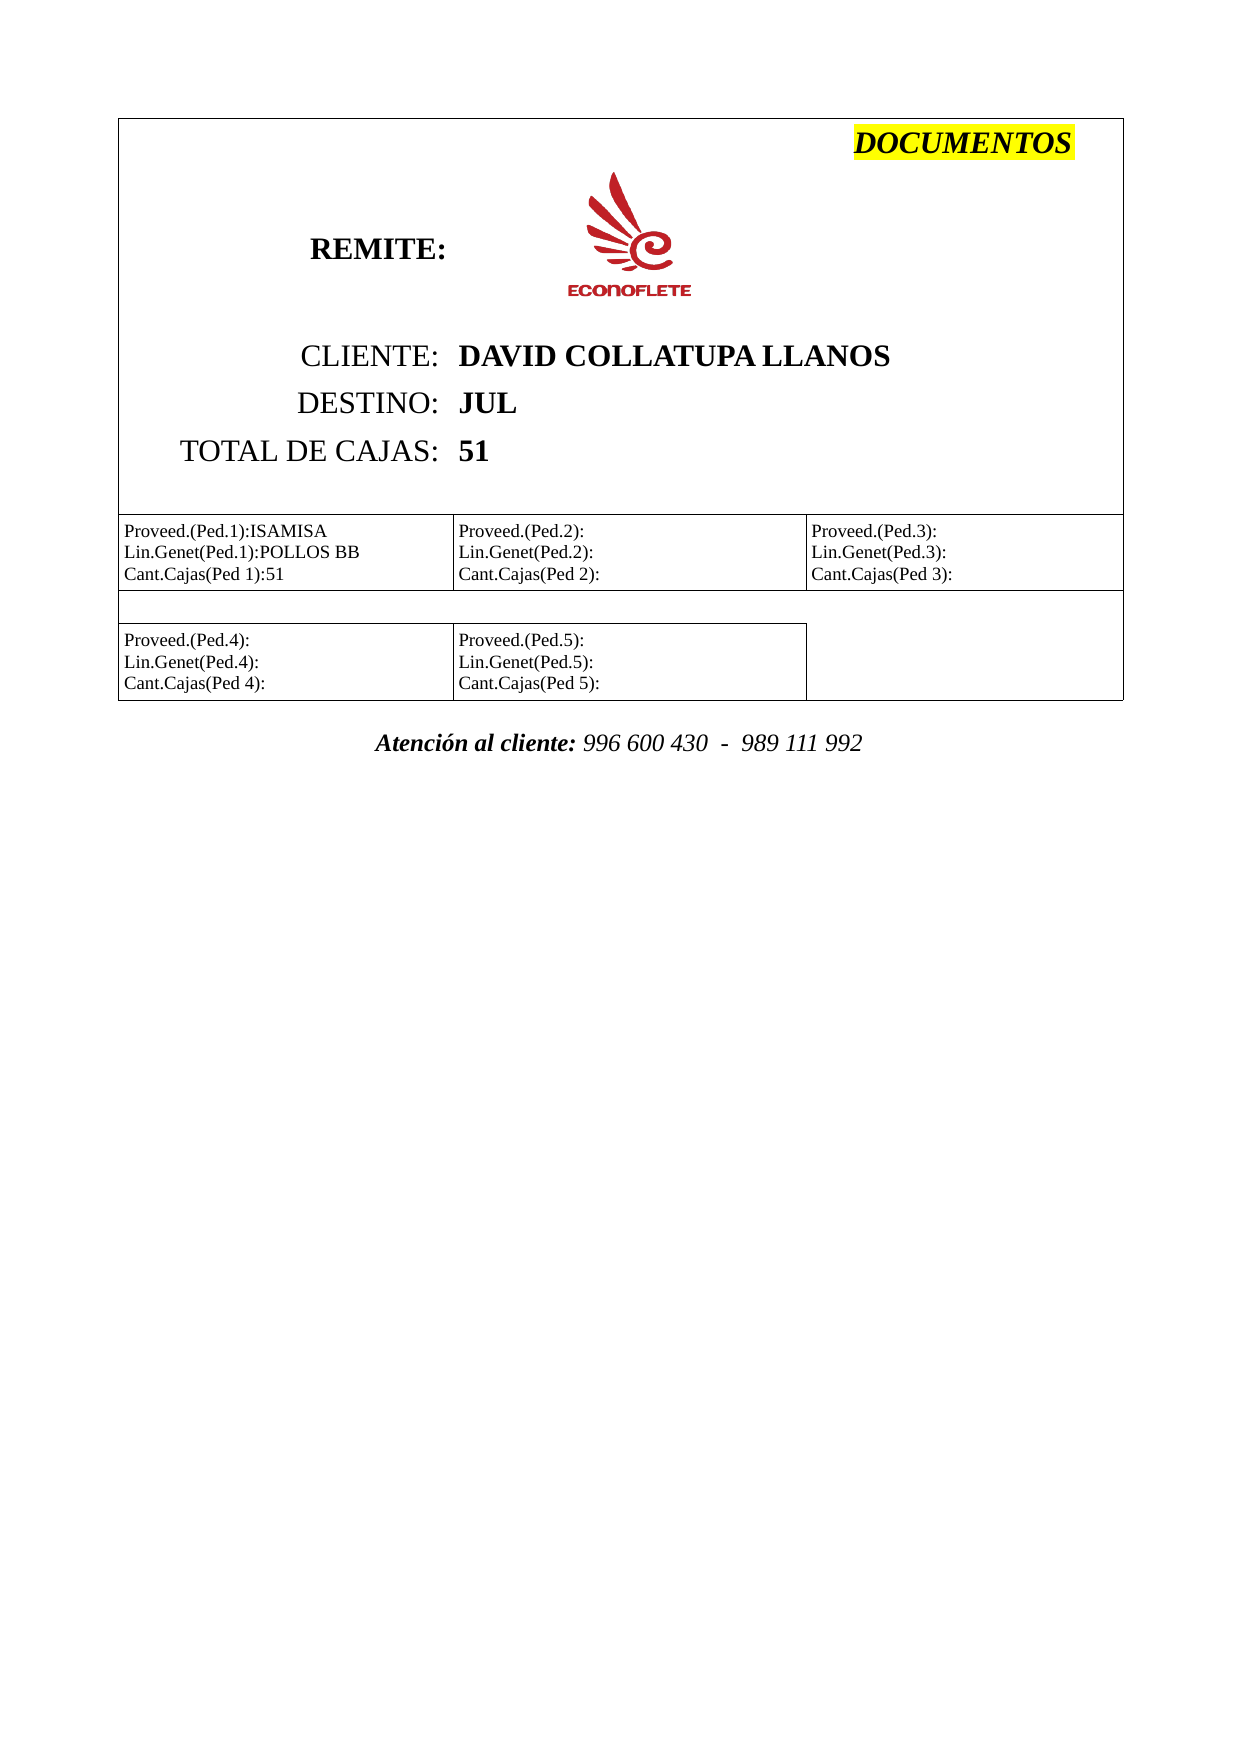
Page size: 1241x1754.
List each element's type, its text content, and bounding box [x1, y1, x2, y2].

text Atención al cliente: 996 600 430 - 989 111 992 [118, 728, 1122, 757]
table_cell TOTAL DE CAJAS: [119, 426, 453, 474]
table_header [453, 119, 806, 166]
table_cell [119, 474, 453, 514]
table_cell Proveed.(Ped.1):ISAMISA Lin.Genet(Ped.1):POLLOS BB Cant.Cajas(Ped 1):51 [119, 515, 453, 590]
table_header [119, 119, 453, 166]
picture [552, 171, 707, 297]
table_cell REMITE: [119, 166, 453, 332]
table_cell 51 [453, 426, 1123, 474]
table_cell [806, 591, 1123, 623]
table_cell Proveed.(Ped.2): Lin.Genet(Ped.2): Cant.Cajas(Ped 2): [454, 515, 806, 590]
table_cell [453, 591, 806, 623]
table_cell [119, 591, 453, 623]
table_header DOCUMENTOS [806, 119, 1123, 166]
table_cell Proveed.(Ped.3): Lin.Genet(Ped.3): Cant.Cajas(Ped 3): [807, 515, 1123, 590]
table_cell [453, 166, 806, 332]
table_cell [806, 166, 1123, 332]
table_cell CLIENTE: [119, 332, 453, 379]
table_cell DESTINO: [119, 379, 453, 426]
table_cell Proveed.(Ped.4): Lin.Genet(Ped.4): Cant.Cajas(Ped 4): [119, 624, 453, 699]
table_cell [453, 474, 806, 514]
table_cell [807, 623, 1123, 699]
table_cell JUL [453, 379, 806, 426]
table_cell [806, 379, 1123, 426]
table_cell [806, 474, 1123, 514]
table_cell DAVID COLLATUPA LLANOS [453, 332, 1123, 379]
table_cell Proveed.(Ped.5): Lin.Genet(Ped.5): Cant.Cajas(Ped 5): [454, 624, 806, 699]
